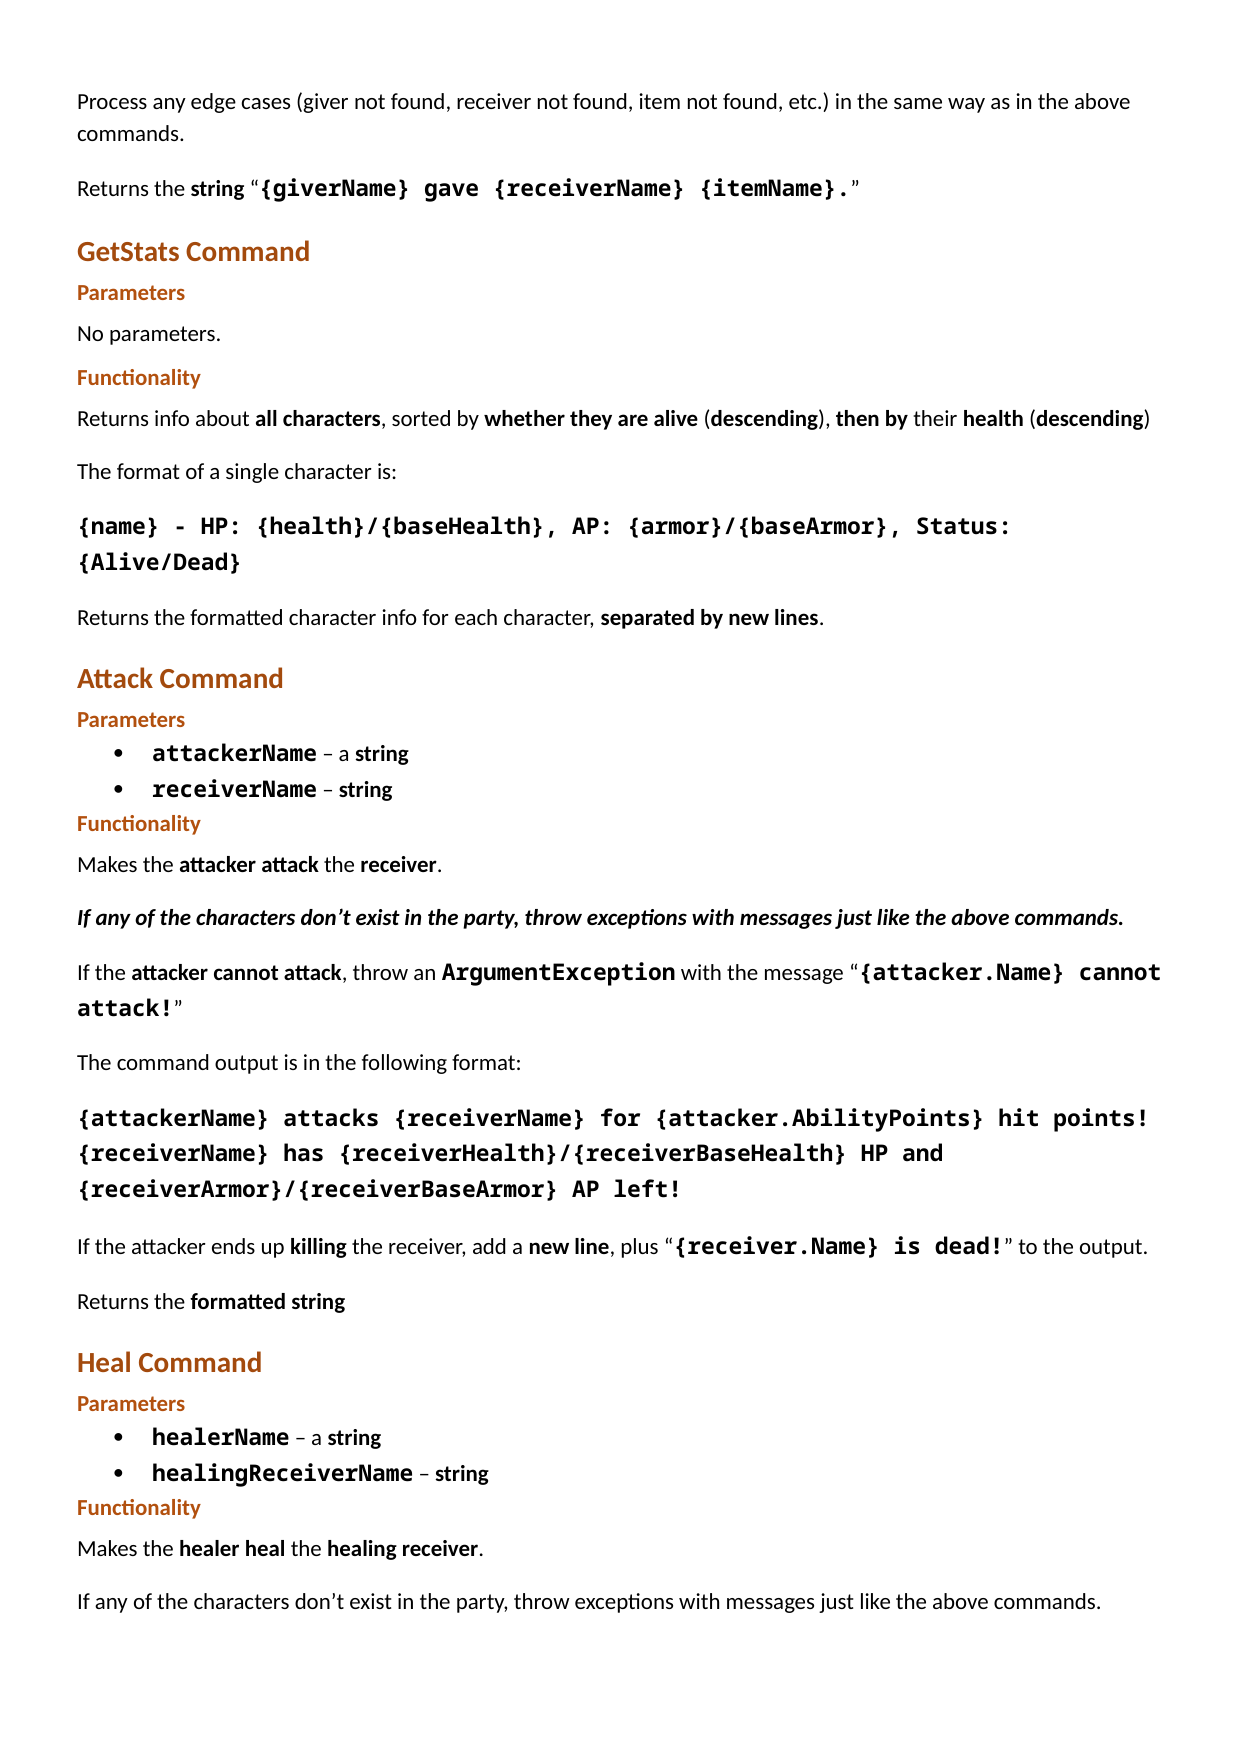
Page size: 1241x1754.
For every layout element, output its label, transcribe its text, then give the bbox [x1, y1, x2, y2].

text If the attacker ends up killing the receiver, add a new line, plus “{receiver.Name} is dead!” to the output. [77, 1230, 1163, 1261]
text The command output is in the following format: [77, 1048, 1163, 1076]
text Returns info about all characters, sorted by whether they are alive (descending), then by their health (descending) [77, 404, 1163, 432]
text The format of a single character is: [77, 457, 1163, 485]
subtitle Parameters [77, 705, 1163, 733]
subtitle Heal Command [77, 1344, 1163, 1380]
subtitle Functionality [77, 363, 1163, 392]
text Process any edge cases (giver not found, receiver not found, item not found, etc.) in the same way as in the above commands. [77, 87, 1163, 147]
text Makes the attacker attack the receiver. [77, 850, 1163, 878]
list receiverName – string [114, 773, 1163, 804]
text If any of the characters don’t exist in the party, throw exceptions with messages just like the above commands. [77, 1587, 1163, 1615]
subtitle Attack Command [77, 660, 1163, 696]
text {name} - HP: {health}/{baseHealth}, AP: {armor}/{baseArmor}, Status: {Alive/Dead} [77, 510, 1163, 577]
text If any of the characters don’t exist in the party, throw exceptions with messages just like the above commands. [77, 903, 1163, 931]
list healingReceiverName – string [114, 1457, 1163, 1488]
text Makes the healer heal the healing receiver. [77, 1534, 1163, 1562]
text No parameters. [77, 319, 1163, 347]
list attackerName – a string [114, 737, 1163, 768]
text Returns the formatted string [77, 1287, 1163, 1315]
subtitle Functionality [77, 809, 1163, 837]
text If the attacker cannot attack, throw an ArgumentException with the message “{attacker.Name} cannot attack!” [77, 956, 1163, 1023]
text Returns the formatted character info for each character, separated by new lines. [77, 603, 1163, 631]
list healerName – a string [114, 1421, 1163, 1453]
subtitle Parameters [77, 278, 1163, 306]
text {attackerName} attacks {receiverName} for {attacker.AbilityPoints} hit points! {receiverName} has {receiverHealth}/{receiverBaseHealth} HP and {receiverArmor}/{receiverBaseArmor} AP left! [77, 1101, 1163, 1204]
text Returns the string “{giverName} gave {receiverName} {itemName}.” [77, 172, 1163, 203]
subtitle Parameters [77, 1389, 1163, 1417]
subtitle Functionality [77, 1493, 1163, 1521]
subtitle GetStats Command [77, 233, 1163, 269]
